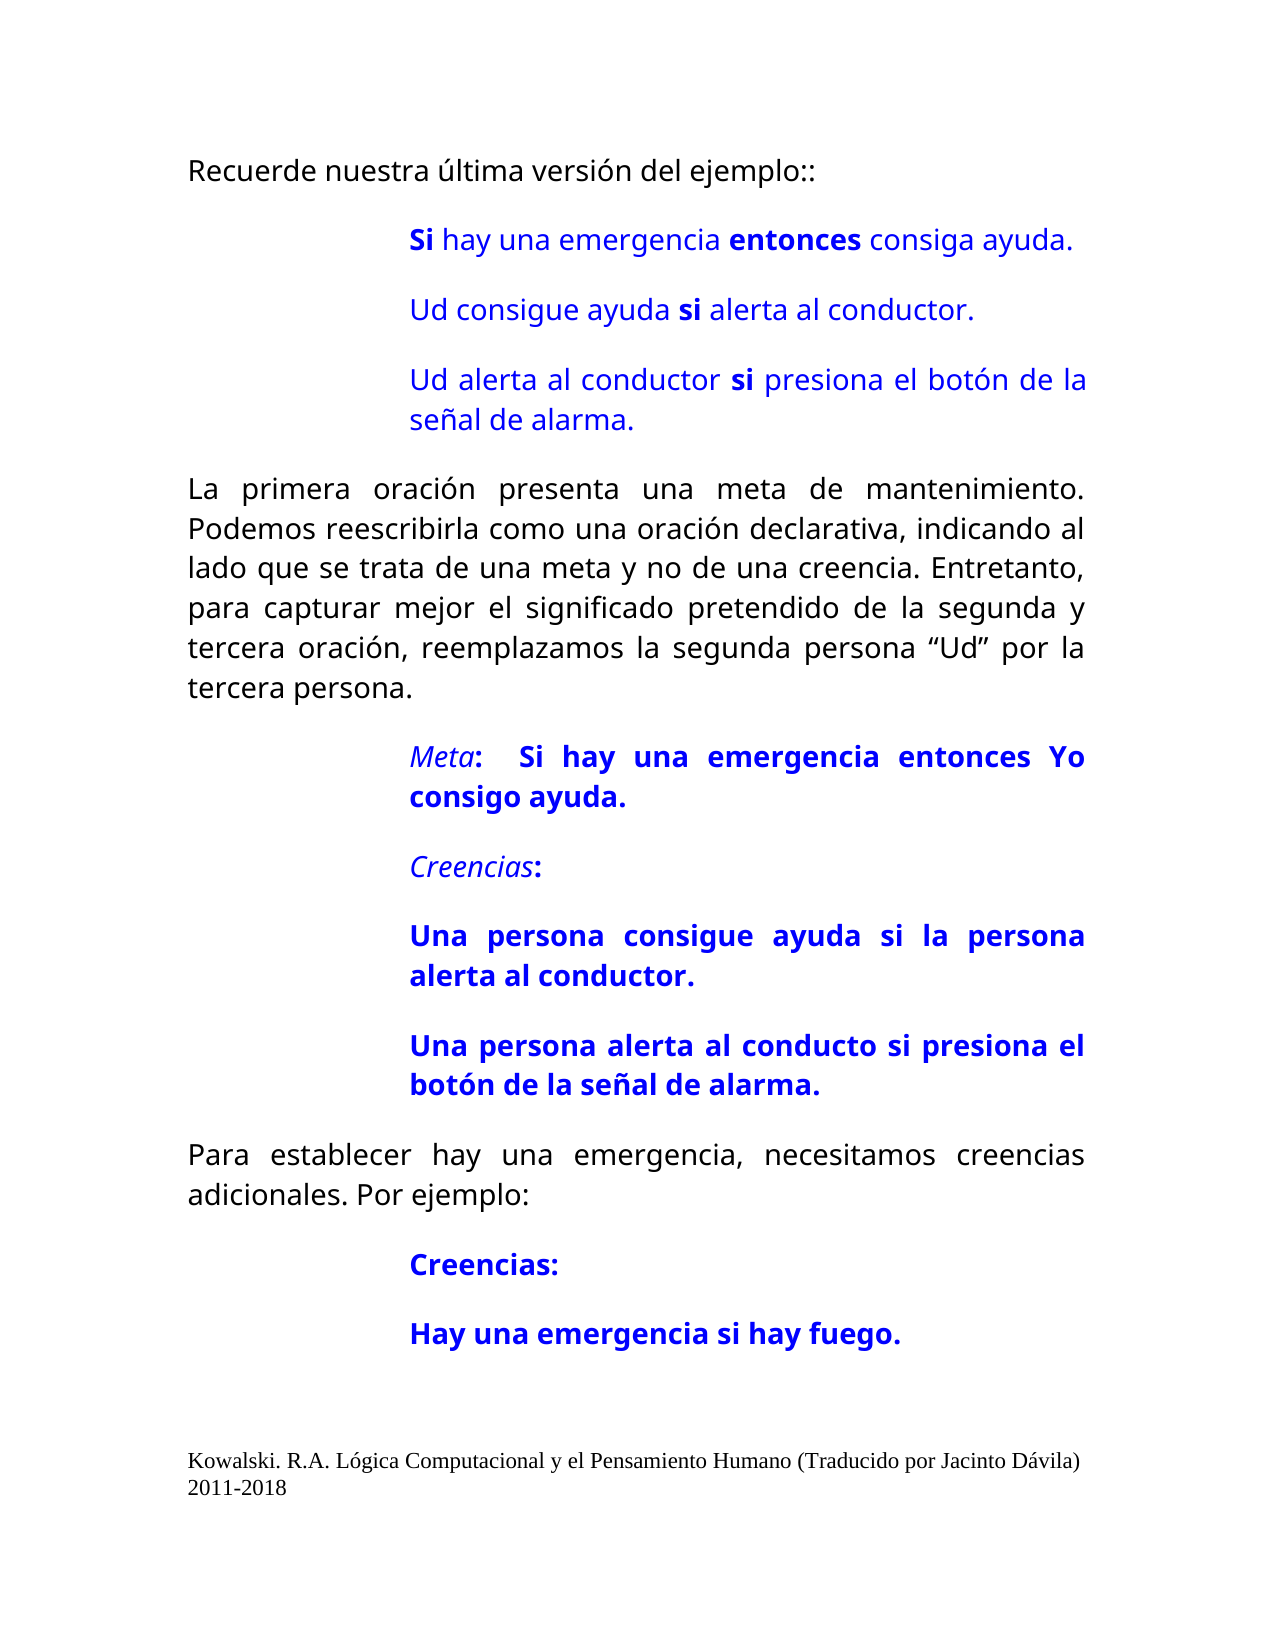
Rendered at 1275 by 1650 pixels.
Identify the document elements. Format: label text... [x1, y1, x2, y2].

text Si hay una emergencia entonces consiga ayuda. [409, 220, 1086, 259]
text Ud consigue ayuda si alerta al conductor. [409, 289, 1087, 329]
text Hay una emergencia si hay fuego. [409, 1313, 1087, 1353]
text Meta: Si hay una emergencia entonces Yo consigo ayuda. [409, 737, 1086, 816]
text Recuerde nuestra última versión del ejemplo:: [187, 150, 1084, 190]
text Ud alerta al conductor si presiona el botón de la señal de alarma. [409, 359, 1087, 438]
text Creencias: [409, 846, 1086, 886]
text Creencias: [409, 1244, 1087, 1283]
text Una persona alerta al conducto si presiona el botón de la señal de alarma. [409, 1025, 1086, 1104]
text Una persona consigue ayuda si la persona alerta al conductor. [409, 916, 1086, 995]
text Para establecer hay una emergencia, necesitamos creencias adicionales. Por ejemplo: [187, 1134, 1086, 1214]
text La primera oración presenta una meta de mantenimiento. Podemos reescribirla como una oración declarativa, indicando al lado que se trata de una meta y no de una creencia. Entretanto, para capturar mejor el significado pretendido de la segunda y tercera oración, reemplazamos la segunda persona “Ud” por la tercera persona. [187, 468, 1086, 707]
